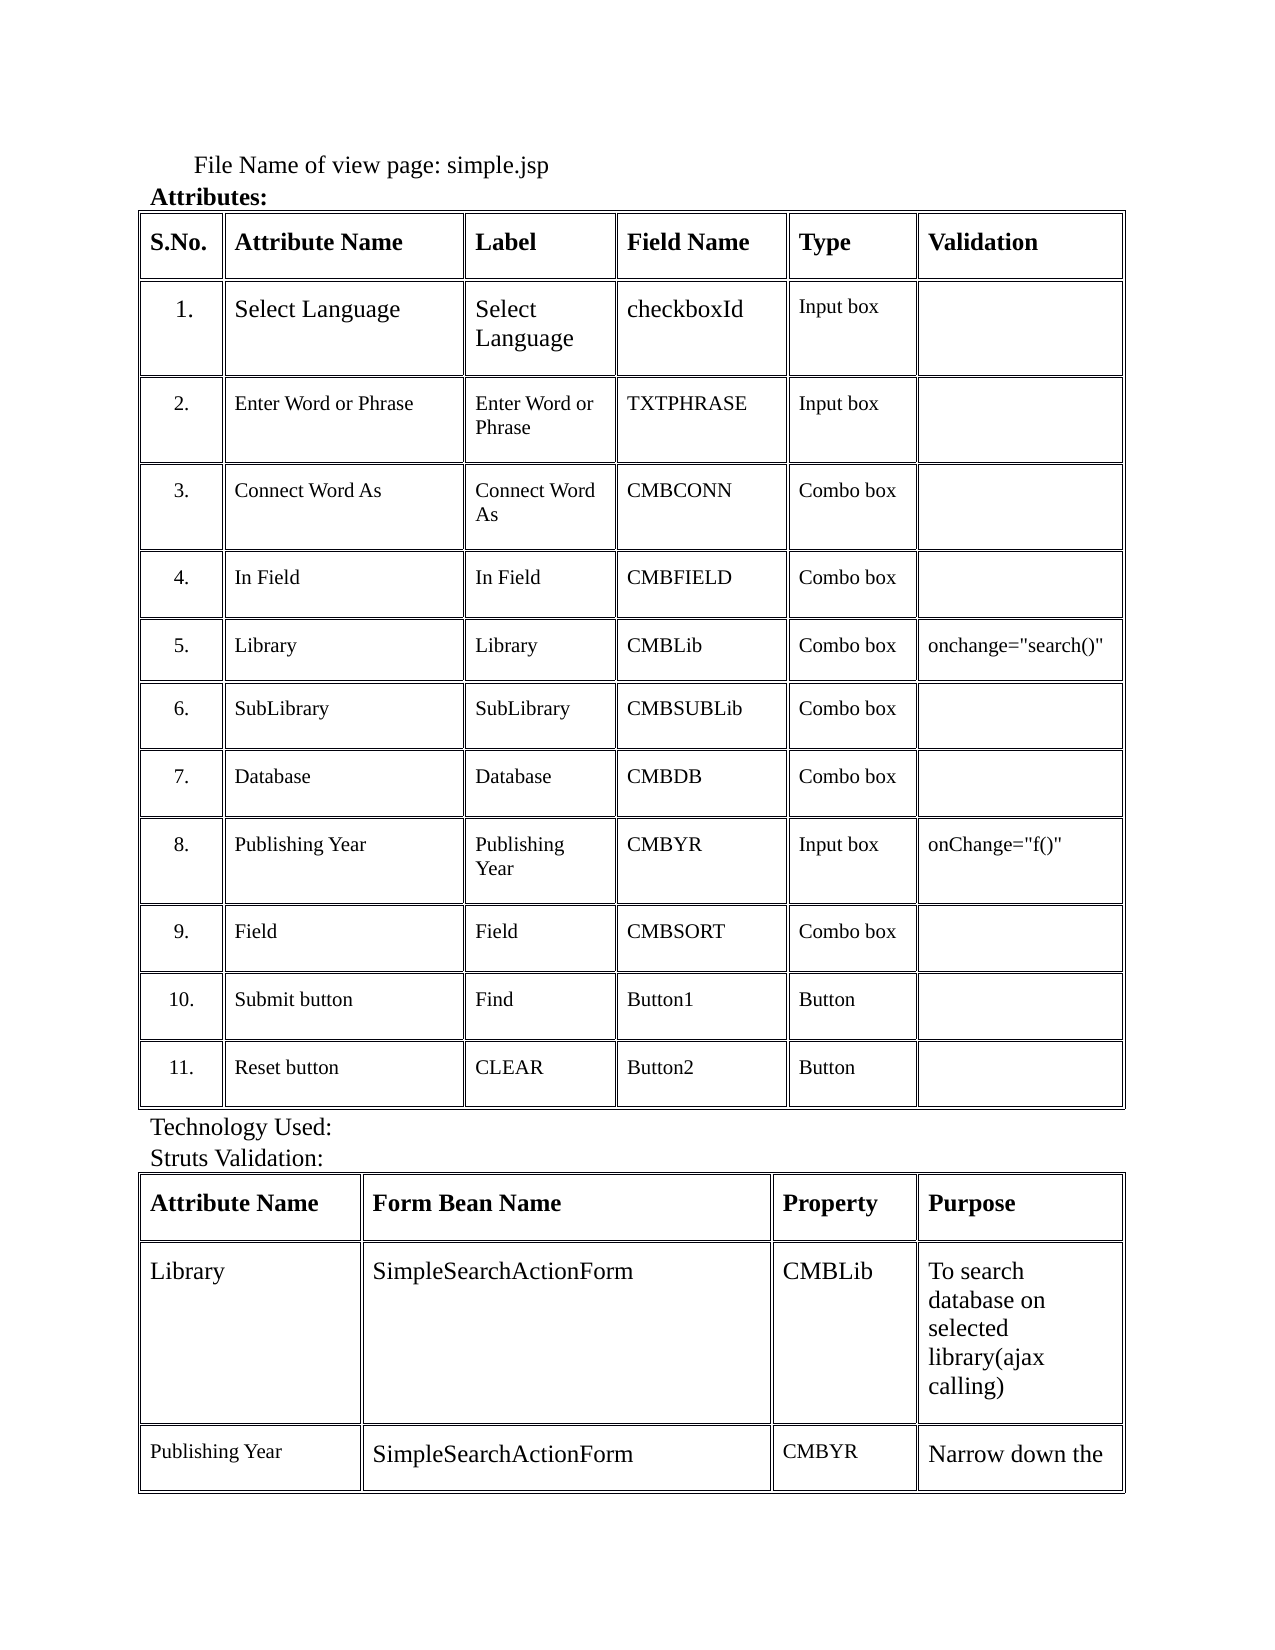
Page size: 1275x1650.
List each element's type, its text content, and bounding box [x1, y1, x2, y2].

table_cell Combo box [790, 906, 916, 971]
table_cell Library [226, 620, 463, 680]
table_cell SubLibrary [226, 684, 463, 748]
table_cell Button2 [618, 1042, 786, 1106]
table_cell Button [790, 1042, 916, 1106]
table_cell Publishing Year [226, 819, 463, 903]
table_cell Submit button [226, 974, 463, 1038]
table_cell Button [790, 974, 916, 1038]
table_cell Combo box [790, 684, 916, 748]
table_header Property [774, 1175, 916, 1240]
table_cell Database [226, 751, 463, 816]
table_cell TXTPHRASE [618, 378, 786, 462]
table_cell CMBSUBLib [618, 684, 786, 748]
table_cell CMBLib [774, 1243, 916, 1423]
table_cell 2. [141, 378, 222, 462]
table_cell [919, 974, 1122, 1038]
table_cell Library [141, 1243, 360, 1423]
table_header Purpose [919, 1175, 1122, 1240]
table_cell [919, 751, 1122, 816]
text Struts Validation: [150, 1143, 1125, 1172]
text Technology Used: [150, 1112, 1125, 1140]
table_cell 11. [141, 1042, 222, 1106]
table_cell CMBYR [618, 819, 786, 903]
table_cell Field [466, 906, 615, 971]
table_header Label [466, 214, 615, 278]
table_header Field Name [618, 214, 786, 278]
table_cell 9. [141, 906, 222, 971]
table_cell CMBCONN [618, 465, 786, 549]
table_cell 1. [141, 282, 222, 375]
table_cell Connect Word As [466, 465, 615, 549]
table_cell Connect Word As [226, 465, 463, 549]
text File Name of view page: simple.jsp [150, 150, 1125, 179]
table_cell SimpleSearchActionForm [364, 1426, 770, 1490]
table_cell Enter Word or Phrase [226, 378, 463, 462]
table_cell Find [466, 974, 615, 1038]
table_cell Library [466, 620, 615, 680]
table_header Attribute Name [226, 214, 463, 278]
table_cell Reset button [226, 1042, 463, 1106]
table_cell 8. [141, 819, 222, 903]
table_cell [919, 282, 1122, 375]
table_cell 10. [141, 974, 222, 1038]
table_cell CMBDB [618, 751, 786, 816]
table_cell [919, 378, 1122, 462]
table_cell [919, 906, 1122, 971]
table_cell Button1 [618, 974, 786, 1038]
table_cell [919, 684, 1122, 748]
table_cell CMBLib [618, 620, 786, 680]
table_header S.No. [141, 214, 222, 278]
table_cell In Field [466, 552, 615, 617]
table_cell [919, 1042, 1122, 1106]
text Attributes: [150, 182, 1125, 210]
table_header Attribute Name [141, 1175, 360, 1240]
table_cell Field [226, 906, 463, 971]
table_cell CMBYR [774, 1426, 916, 1490]
table_cell onchange="search()" [919, 620, 1122, 680]
table_cell Input box [790, 819, 916, 903]
table_cell Combo box [790, 620, 916, 680]
table_cell [919, 465, 1122, 549]
table_cell Publishing Year [466, 819, 615, 903]
table_cell To search database on selected library(ajax calling) [919, 1243, 1122, 1423]
table_cell 6. [141, 684, 222, 748]
table_cell Combo box [790, 465, 916, 549]
table_cell Select Language [226, 282, 463, 375]
table_cell Publishing Year [141, 1426, 360, 1490]
table_cell [919, 552, 1122, 617]
table_cell onChange="f()" [919, 819, 1122, 903]
table_cell Input box [790, 378, 916, 462]
table_cell 5. [141, 620, 222, 680]
table_cell CMBSORT [618, 906, 786, 971]
table_cell 3. [141, 465, 222, 549]
table_cell CMBFIELD [618, 552, 786, 617]
table_header Type [790, 214, 916, 278]
table_cell checkboxId [618, 282, 786, 375]
table_cell Select Language [466, 282, 615, 375]
table_header Form Bean Name [364, 1175, 770, 1240]
table_cell 7. [141, 751, 222, 816]
table_cell In Field [226, 552, 463, 617]
table_cell 4. [141, 552, 222, 617]
table_cell Combo box [790, 751, 916, 816]
table_cell Enter Word or Phrase [466, 378, 615, 462]
table_cell Input box [790, 282, 916, 375]
table_cell SimpleSearchActionForm [364, 1243, 770, 1423]
table_cell CLEAR [466, 1042, 615, 1106]
table_header Validation [919, 214, 1122, 278]
table_cell SubLibrary [466, 684, 615, 748]
table_cell Database [466, 751, 615, 816]
table_cell Combo box [790, 552, 916, 617]
table_cell Narrow down the [919, 1426, 1122, 1490]
